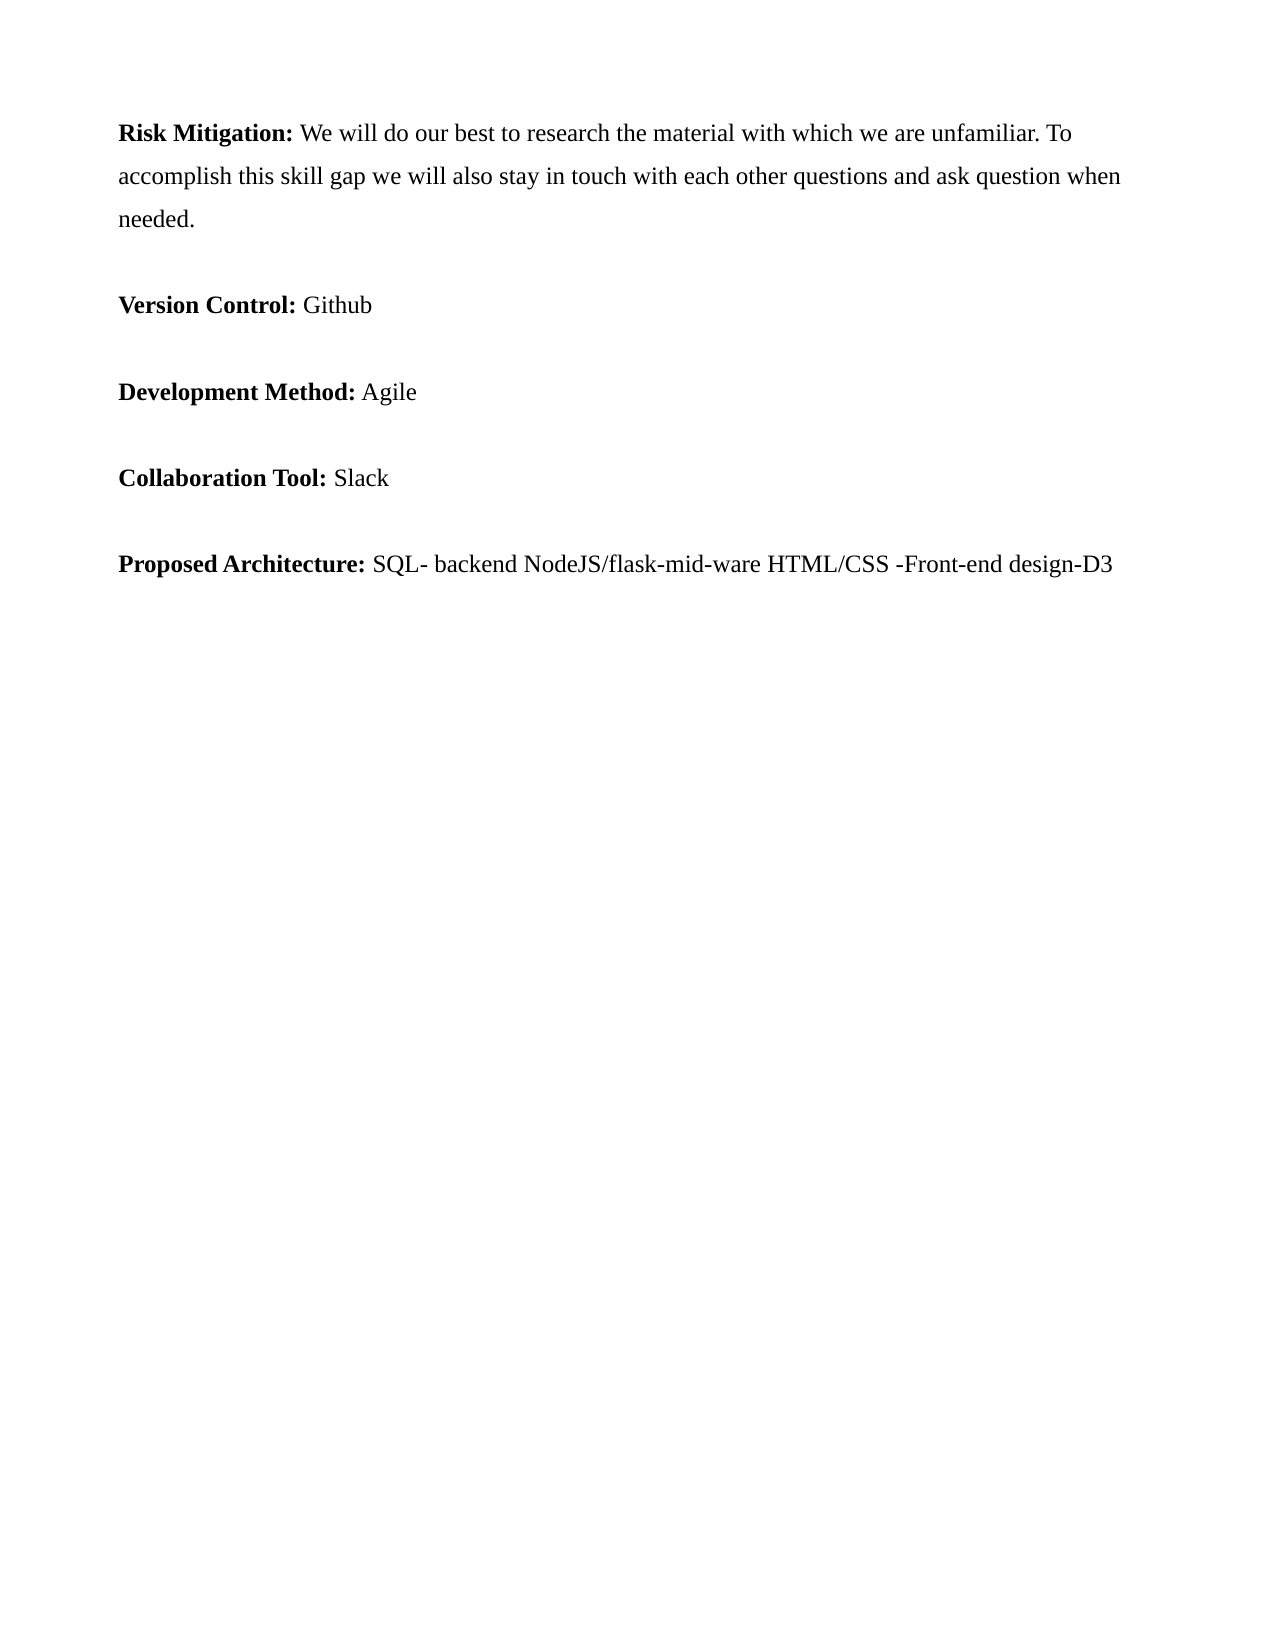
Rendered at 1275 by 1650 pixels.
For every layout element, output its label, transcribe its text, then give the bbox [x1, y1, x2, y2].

text Risk Mitigation: We will do our best to research the material with which we are unfamiliar. To accomplish this skill gap we will also stay in touch with each other questions and ask question when needed. [118, 118, 1157, 233]
text Collaboration Tool: Slack [118, 463, 1157, 492]
text Development Method: Agile [118, 377, 1157, 406]
text Proposed Architecture: SQL- backend NodeJS/flask-mid-ware HTML/CSS -Front-end design-D3 [118, 549, 1157, 578]
text Version Control: Github [118, 291, 1157, 319]
